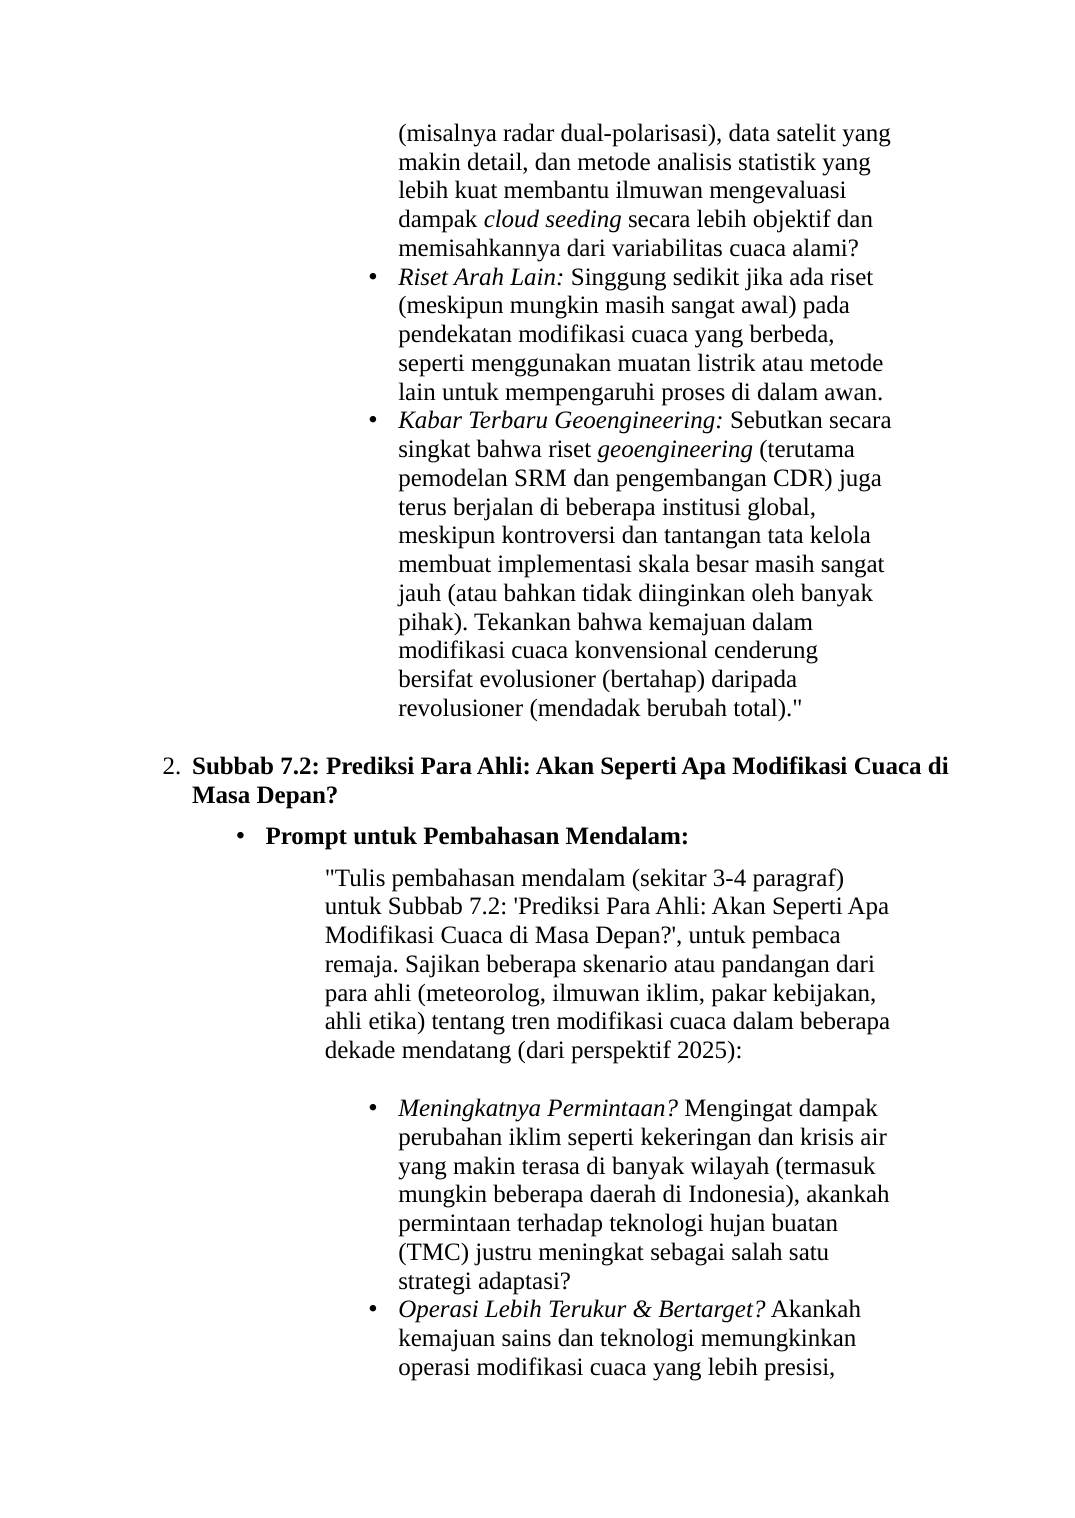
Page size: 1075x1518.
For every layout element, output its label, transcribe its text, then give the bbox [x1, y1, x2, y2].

list Meningkatnya Permintaan? Mengingat dampak perubahan iklim seperti kekeringan dan krisis air yang makin terasa di banyak wilayah (termasuk mungkin beberapa daerah di Indonesia), akankah permintaan terhadap teknologi hujan buatan (TMC) justru meningkat sebagai salah satu strategi adaptasi? [369, 1093, 898, 1294]
list Subbab 7.2: Prediksi Para Ahli: Akan Seperti Apa Modifikasi Cuaca di Masa Depan? [162, 751, 957, 809]
list Operasi Lebih Terukur & Bertarget? Akankah kemajuan sains dan teknologi memungkinkan operasi modifikasi cuaca yang lebih presisi, [369, 1294, 898, 1381]
list Riset Arah Lain: Singgung sedikit jika ada riset (meskipun mungkin masih sangat awal) pada pendekatan modifikasi cuaca yang berbeda, seperti menggunakan muatan listrik atau metode lain untuk mempengaruhi proses di dalam awan. [369, 262, 898, 406]
list (misalnya radar dual-polarisasi), data satelit yang makin detail, dan metode analisis statistik yang lebih kuat membantu ilmuwan mengevaluasi dampak cloud seeding secara lebih objektif dan memisahkannya dari variabilitas cuaca alami? [369, 118, 898, 262]
list Kabar Terbaru Geoengineering: Sebutkan secara singkat bahwa riset geoengineering (terutama pemodelan SRM dan pengembangan CDR) juga terus berjalan di beberapa institusi global, meskipun kontroversi dan tantangan tata kelola membuat implementasi skala besar masih sangat jauh (atau bahkan tidak diinginkan oleh banyak pihak). Tekankan bahwa kemajuan dalam modifikasi cuaca konvensional cenderung bersifat evolusioner (bertahap) daripada revolusioner (mendadak berubah total)." [369, 406, 898, 722]
list Prompt untuk Pembahasan Mendalam: [236, 821, 957, 850]
list "Tulis pembahasan mendalam (sekitar 3-4 paragraf) untuk Subbab 7.2: 'Prediksi Para Ahli: Akan Seperti Apa Modifikasi Cuaca di Masa Depan?', untuk pembaca remaja. Sajikan beberapa skenario atau pandangan dari para ahli (meteorolog, ilmuwan iklim, pakar kebijakan, ahli etika) tentang tren modifikasi cuaca dalam beberapa dekade mendatang (dari perspektif 2025): [295, 863, 898, 1064]
